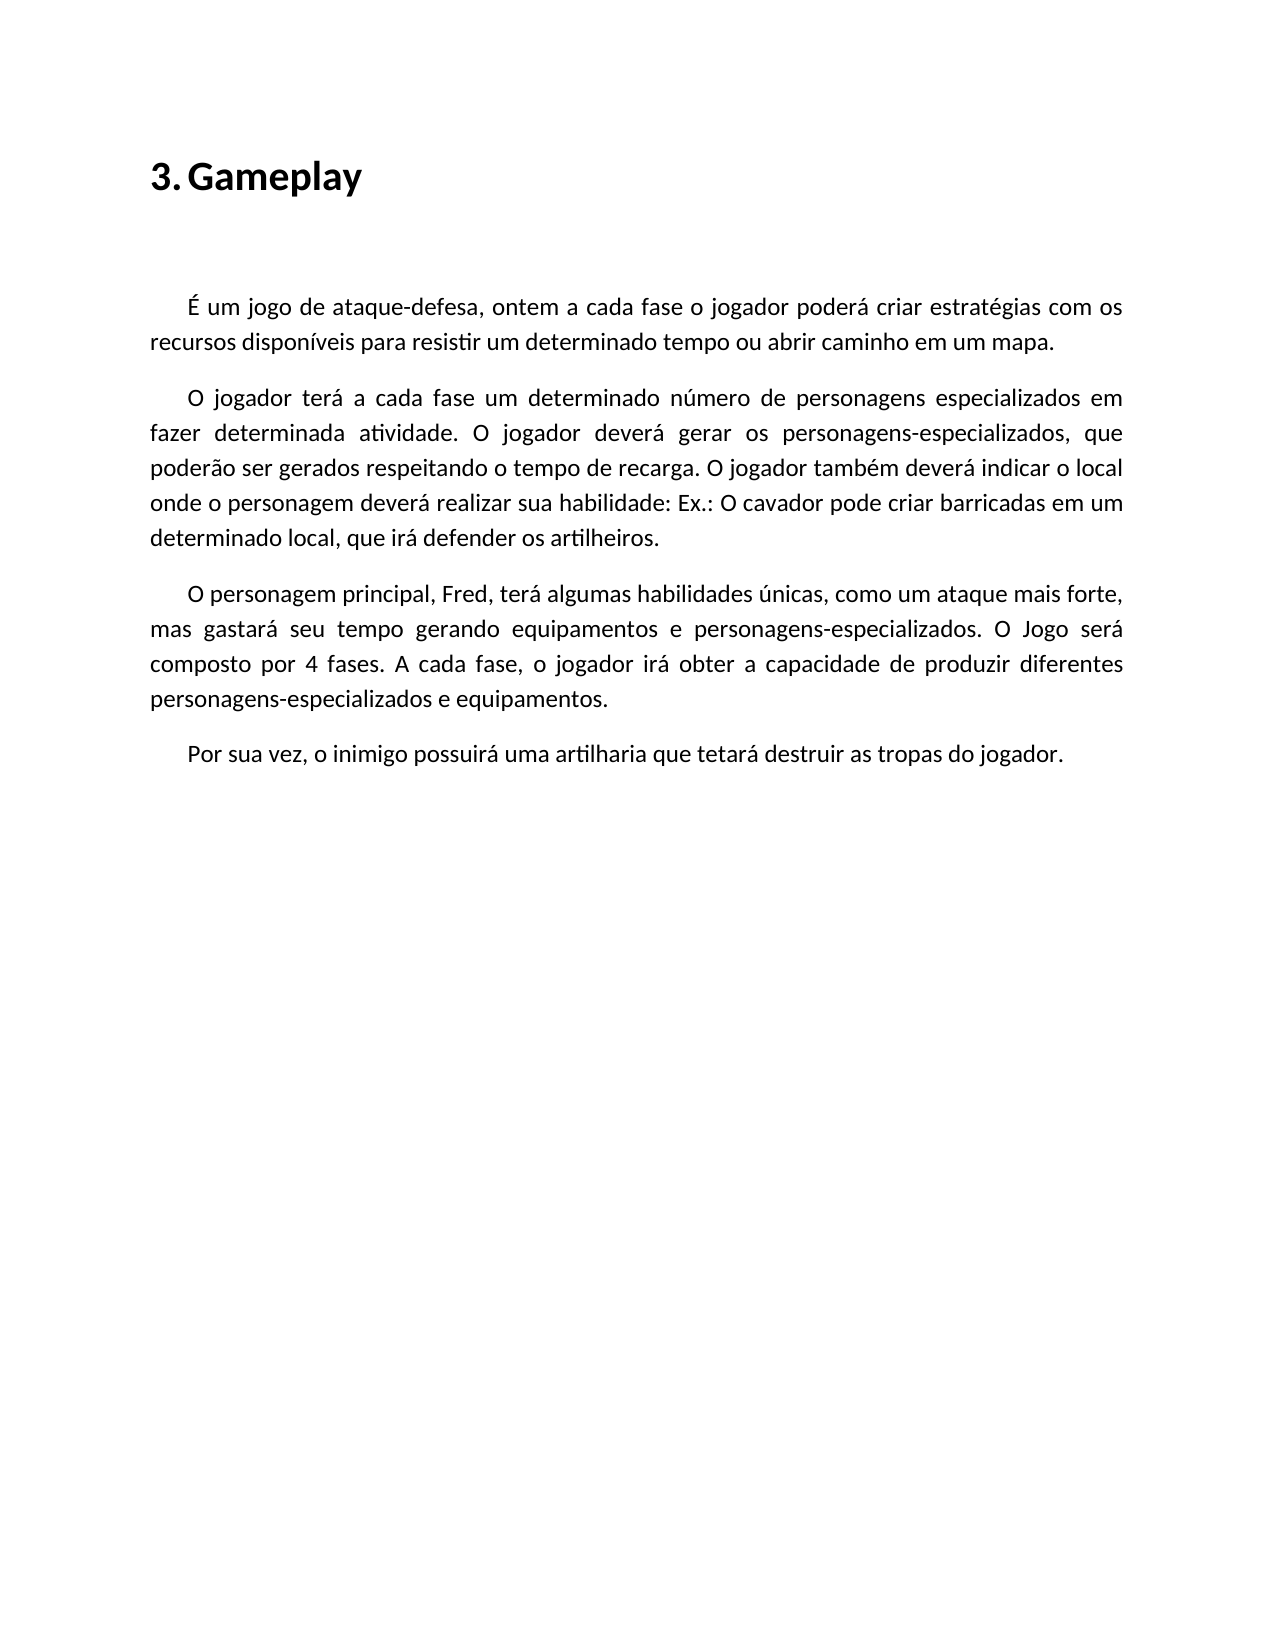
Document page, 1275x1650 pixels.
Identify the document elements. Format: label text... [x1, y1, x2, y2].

list O personagem principal, Fred, terá algumas habilidades únicas, como um ataque mais forte, mas gastará seu tempo gerando equipamentos e personagens-especializados. O Jogo será composto por 4 fases. A cada fase, o jogador irá obter a capacidade de produzir diferentes personagens-especializados e equipamentos. [150, 578, 1125, 713]
list Por sua vez, o inimigo possuirá uma artilharia que tetará destruir as tropas do jogador. [150, 738, 1125, 769]
subtitle Gameplay [150, 150, 1125, 201]
list É um jogo de ataque-defesa, ontem a cada fase o jogador poderá criar estratégias com os recursos disponíveis para resistir um determinado tempo ou abrir caminho em um mapa. [150, 291, 1125, 357]
list O jogador terá a cada fase um determinado número de personagens especializados em fazer determinada atividade. O jogador deverá gerar os personagens-especializados, que poderão ser gerados respeitando o tempo de recarga. O jogador também deverá indicar o local onde o personagem deverá realizar sua habilidade: Ex.: O cavador pode criar barricadas em um determinado local, que irá defender os artilheiros. [150, 382, 1125, 552]
